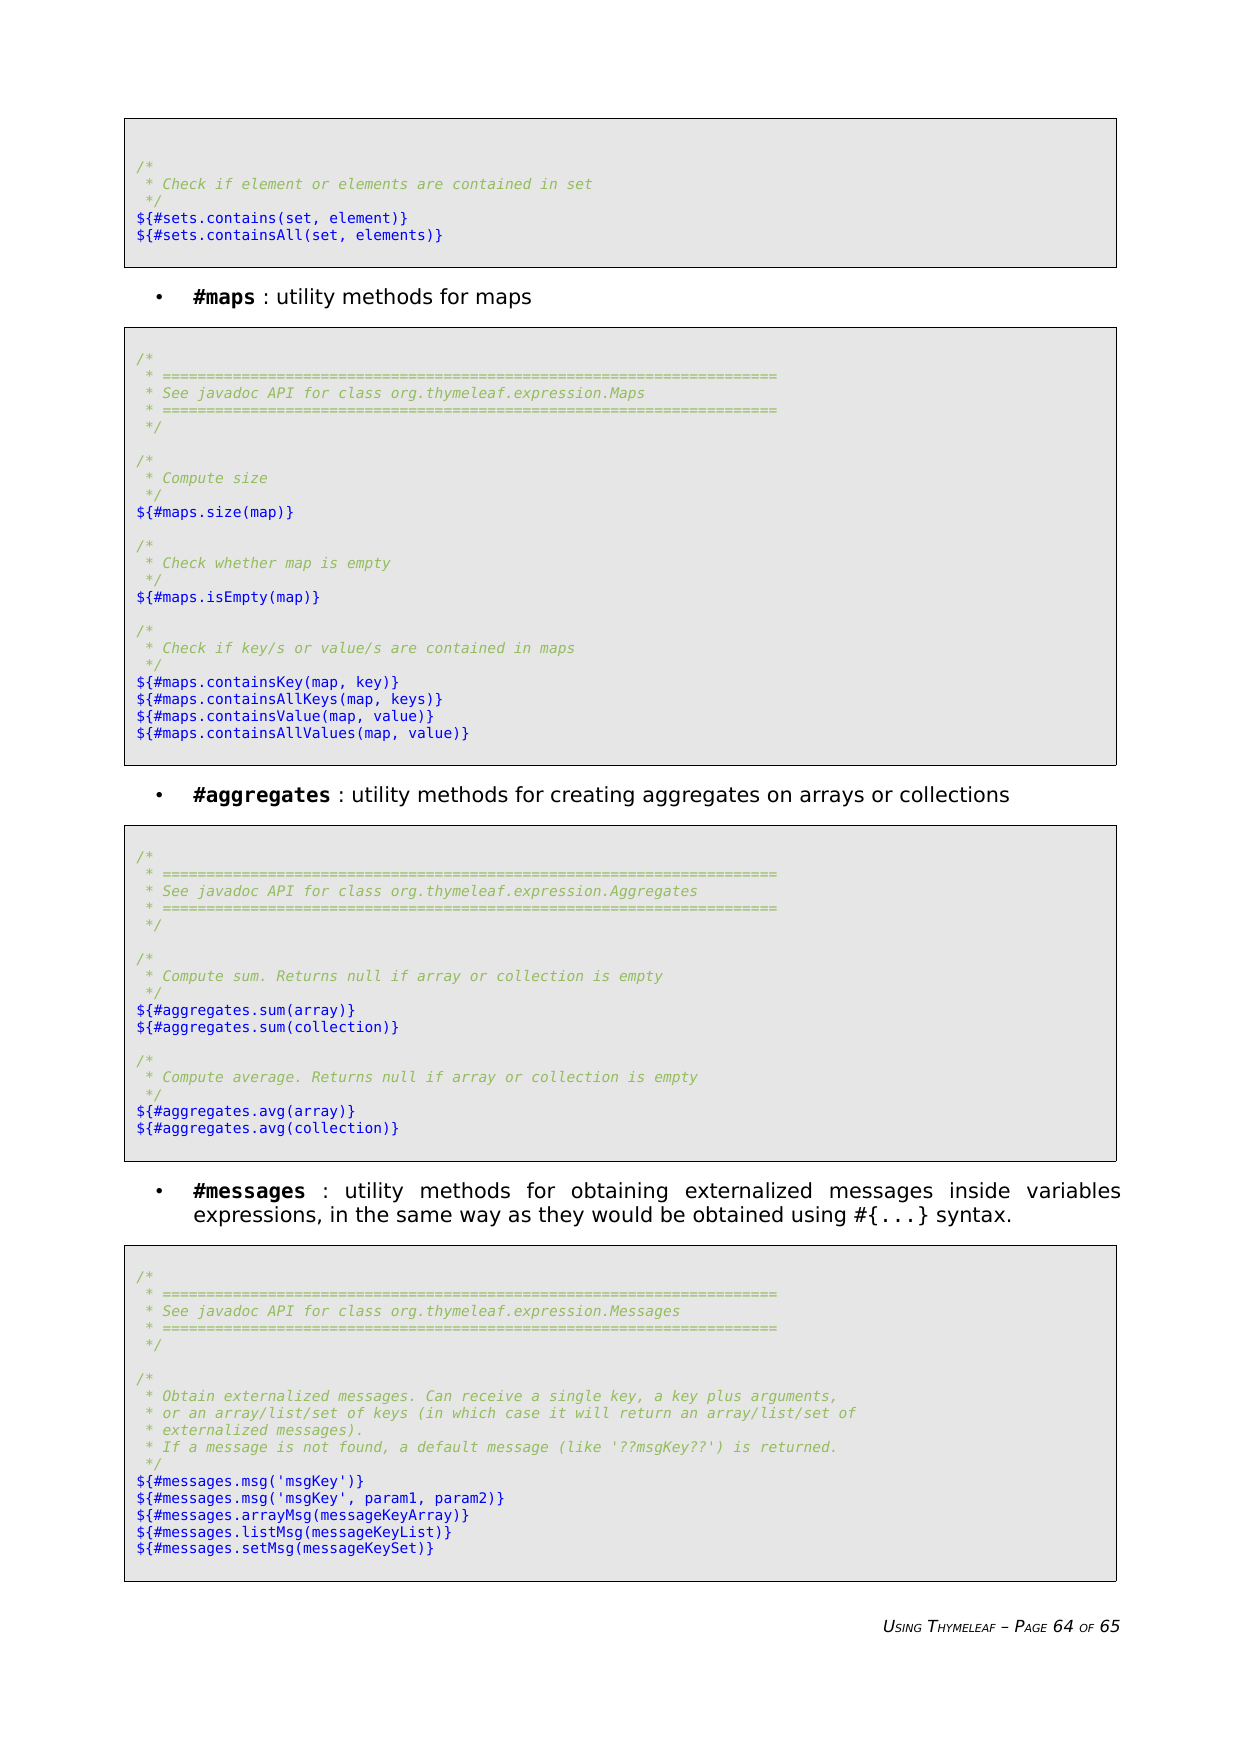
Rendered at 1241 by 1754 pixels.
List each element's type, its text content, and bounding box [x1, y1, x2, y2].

list #aggregates : utility methods for creating aggregates on arrays or collections [156, 783, 1122, 807]
text /* * ====================================================================== * See javadoc API for class org.thymeleaf.expression.Maps * ====================================================================== */ /* * Compute size */ ${#maps.size(map)} /* * Check whether map is empty */ ${#maps.isEmpty(map)} /* * Check if key/s or value/s are contained in maps */ ${#maps.containsKey(map, key)} ${#maps.containsAllKeys(map, keys)} ${#maps.containsValue(map, value)} ${#maps.containsAllValues(map, value)} [125, 328, 1116, 765]
list #messages : utility methods for obtaining externalized messages inside variables expressions, in the same way as they would be obtained using #{...} syntax. [156, 1179, 1122, 1227]
text /* * ====================================================================== * See javadoc API for class org.thymeleaf.expression.Messages * ====================================================================== */ /* * Obtain externalized messages. Can receive a single key, a key plus arguments, * or an array/list/set of keys (in which case it will return an array/list/set of * externalized messages). * If a message is not found, a default message (like '??msgKey??') is returned. */ ${#messages.msg('msgKey')} ${#messages.msg('msgKey', param1, param2)} ${#messages.arrayMsg(messageKeyArray)} ${#messages.listMsg(messageKeyList)} ${#messages.setMsg(messageKeySet)} [125, 1246, 1116, 1581]
text /* * Check if element or elements are contained in set */ ${#sets.contains(set, element)} ${#sets.containsAll(set, elements)} [125, 119, 1116, 267]
text /* * ====================================================================== * See javadoc API for class org.thymeleaf.expression.Aggregates * ====================================================================== */ /* * Compute sum. Returns null if array or collection is empty */ ${#aggregates.sum(array)} ${#aggregates.sum(collection)} /* * Compute average. Returns null if array or collection is empty */ ${#aggregates.avg(array)} ${#aggregates.avg(collection)} [125, 826, 1116, 1161]
list #maps : utility methods for maps [156, 285, 1122, 309]
